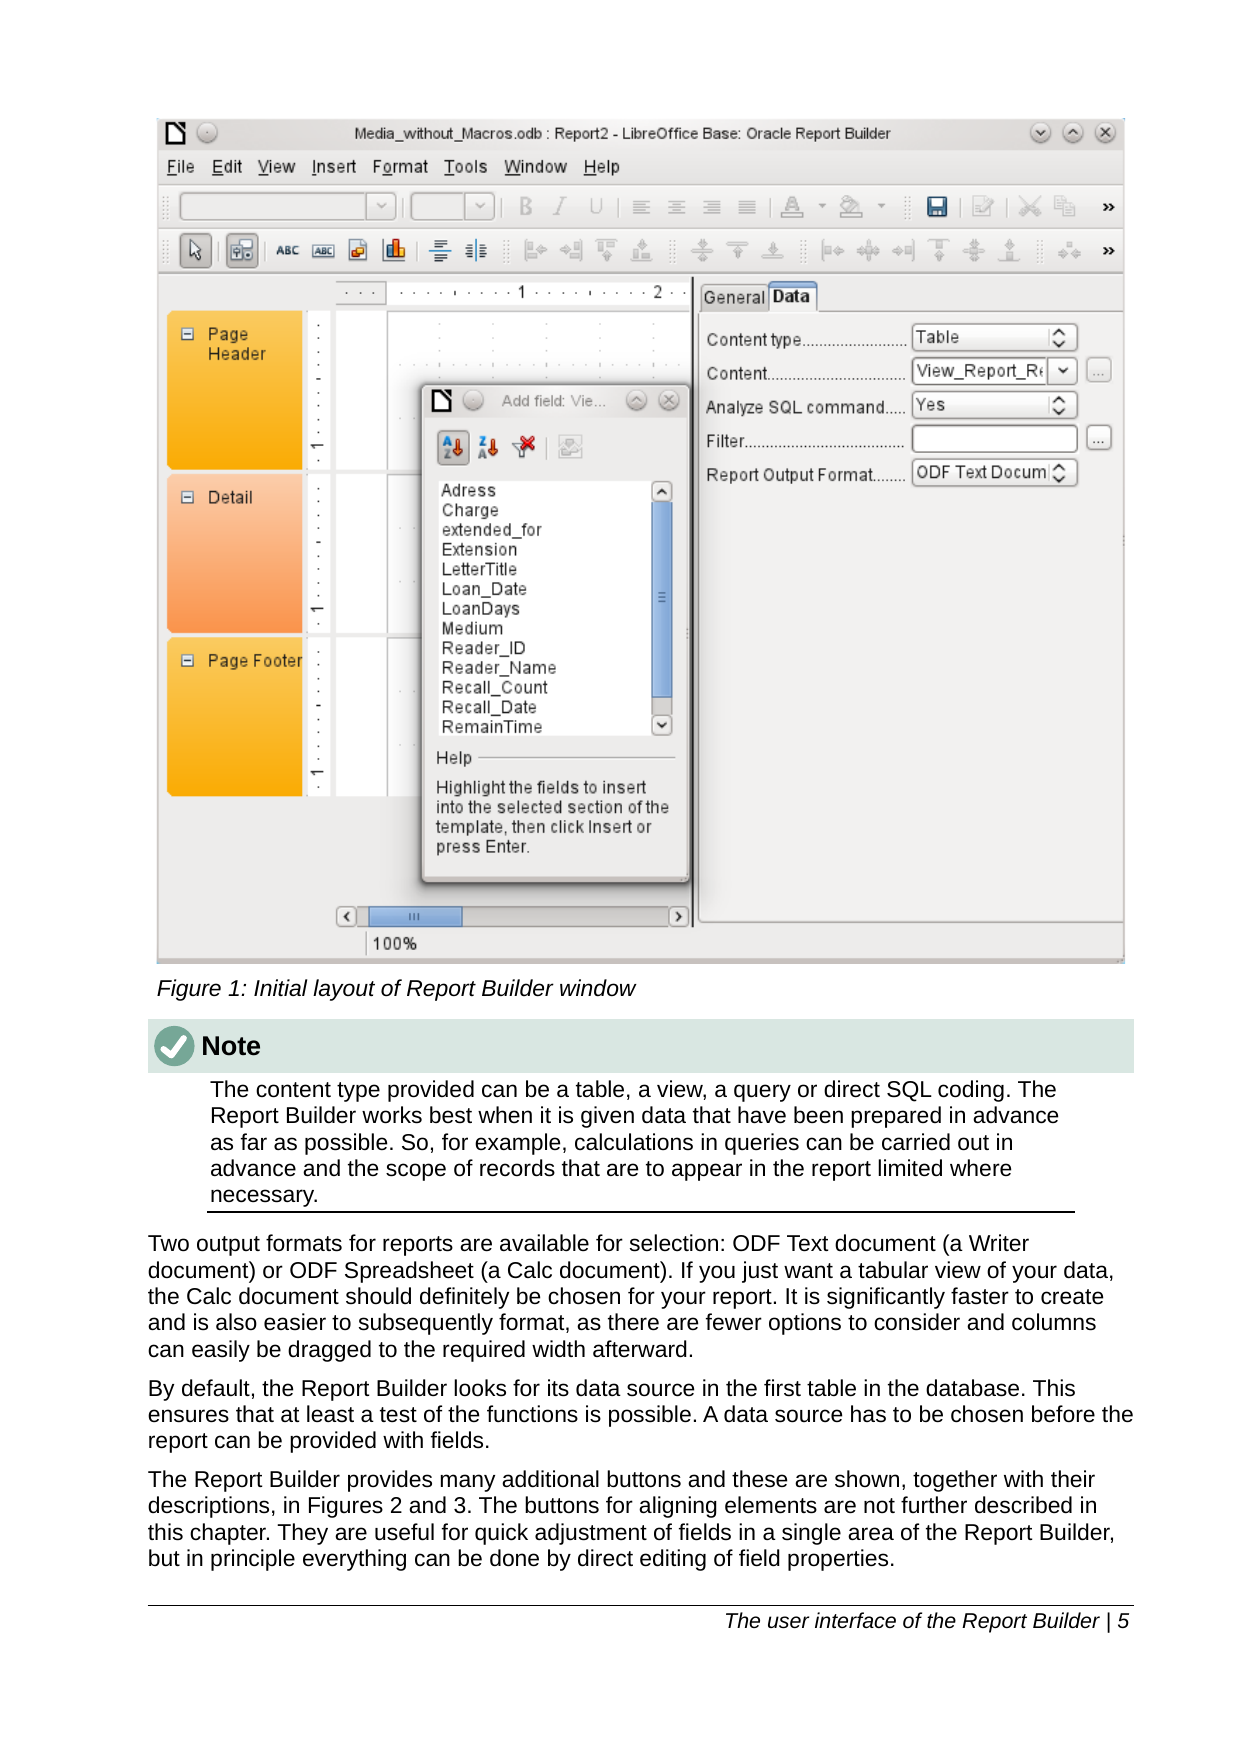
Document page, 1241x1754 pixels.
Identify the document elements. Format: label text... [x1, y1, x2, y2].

picture [156, 118, 1125, 964]
subtitle Note [148, 1019, 1134, 1073]
text The content type provided can be a table, a view, a query or direct SQL coding. The Report Builder works best when it is given data that have been prepared in advance as far as possible. So, for example, calculations in queries can be carried out in advance and the scope of records that are to appear in the report limited where necessary. [207, 1073, 1075, 1211]
text The Report Builder provides many additional buttons and these are shown, together with their descriptions, in Figures 2 and 3. The buttons for aligning elements are not further described in this chapter. They are useful for quick adjustment of fields in a single area of the Report Builder, but in principle everything can be done by direct editing of field properties. [148, 1466, 1134, 1572]
text By default, the Report Builder looks for its data source in the first table in the database. This ensures that at least a test of the functions is possible. A data source has to be chosen before the report can be provided with fields. [148, 1374, 1134, 1454]
text Figure 1: Initial layout of Report Builder window [157, 975, 1125, 1002]
text Two output formats for reports are available for selection: ODF Text document (a Writer document) or ODF Spreadsheet (a Calc document). If you just want a tabular view of your data, the Calc document should definitely be chosen for your report. It is significantly faster to create and is also easier to subsequently format, as there are fewer options to consider and columns can easily be dragged to the required width afterward. [148, 1230, 1134, 1362]
